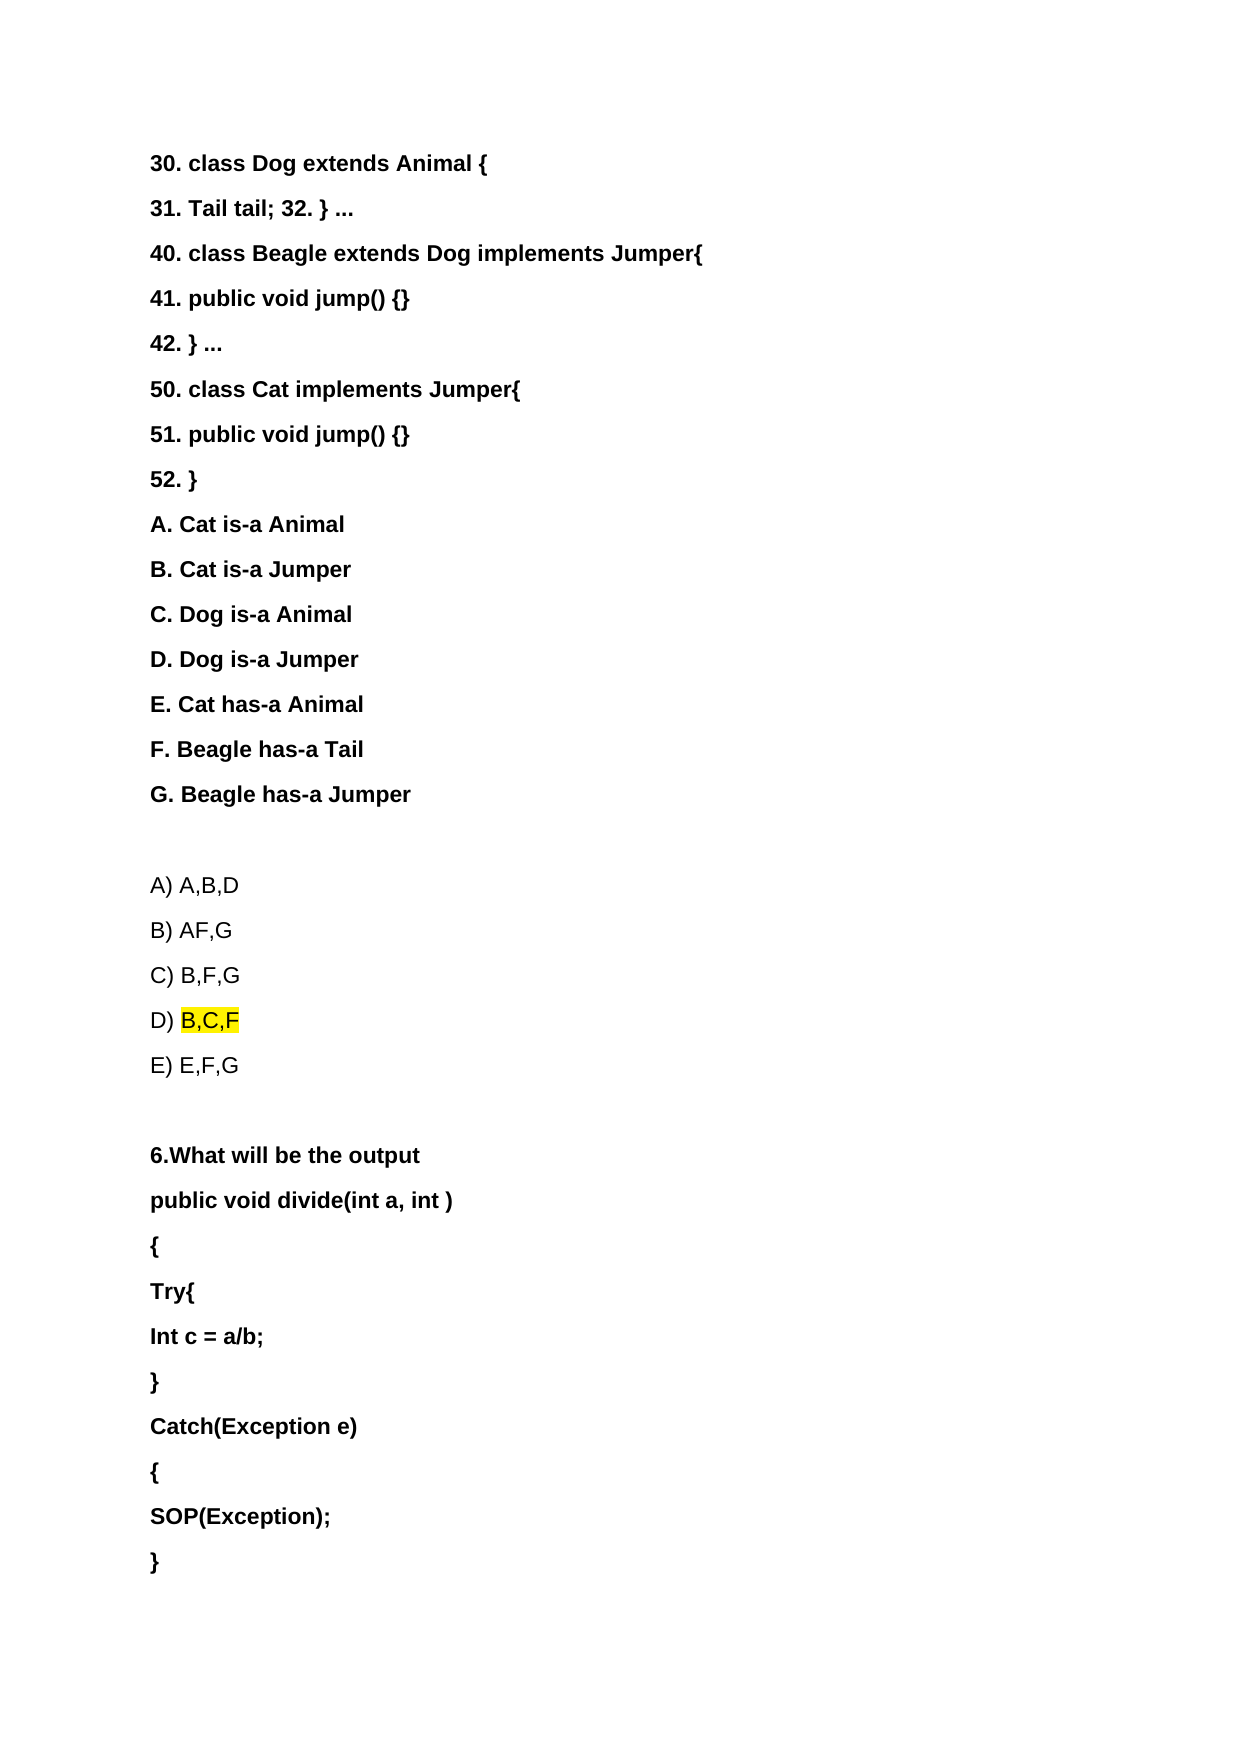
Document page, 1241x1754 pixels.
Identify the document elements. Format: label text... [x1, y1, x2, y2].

text E. Cat has-a Animal [150, 691, 1090, 718]
text } [150, 1548, 1090, 1574]
text 42. } ... [150, 330, 1090, 357]
text 52. } [150, 466, 1090, 492]
text Catch(Exception e) [150, 1413, 1090, 1439]
text 31. Tail tail; 32. } ... [150, 195, 1090, 221]
text G. Beagle has-a Jumper [150, 781, 1090, 808]
text 50. class Cat implements Jumper{ [150, 376, 1090, 402]
text Try{ [150, 1278, 1090, 1304]
text { [150, 1232, 1090, 1259]
text B. Cat is-a Jumper [150, 556, 1090, 582]
text C. Dog is-a Animal [150, 601, 1090, 627]
text D. Dog is-a Jumper [150, 646, 1090, 672]
text 41. public void jump() {} [150, 285, 1090, 312]
text 30. class Dog extends Animal { [150, 150, 1090, 176]
text { [150, 1458, 1090, 1484]
text B) AF,G [150, 917, 1090, 943]
text public void divide(int a, int ) [150, 1187, 1090, 1214]
text 51. public void jump() {} [150, 421, 1090, 447]
text A. Cat is-a Animal [150, 511, 1090, 537]
text E) E,F,G [150, 1052, 1090, 1078]
text D) B,C,F [150, 1007, 1090, 1033]
text SOP(Exception); [150, 1503, 1090, 1529]
text 6.What will be the output [150, 1142, 1090, 1169]
text F. Beagle has-a Tail [150, 736, 1090, 763]
text } [150, 1368, 1090, 1394]
text A) A,B,D [150, 872, 1090, 898]
text Int c = a/b; [150, 1323, 1090, 1349]
text 40. class Beagle extends Dog implements Jumper{ [150, 240, 1090, 267]
text C) B,F,G [150, 962, 1090, 988]
